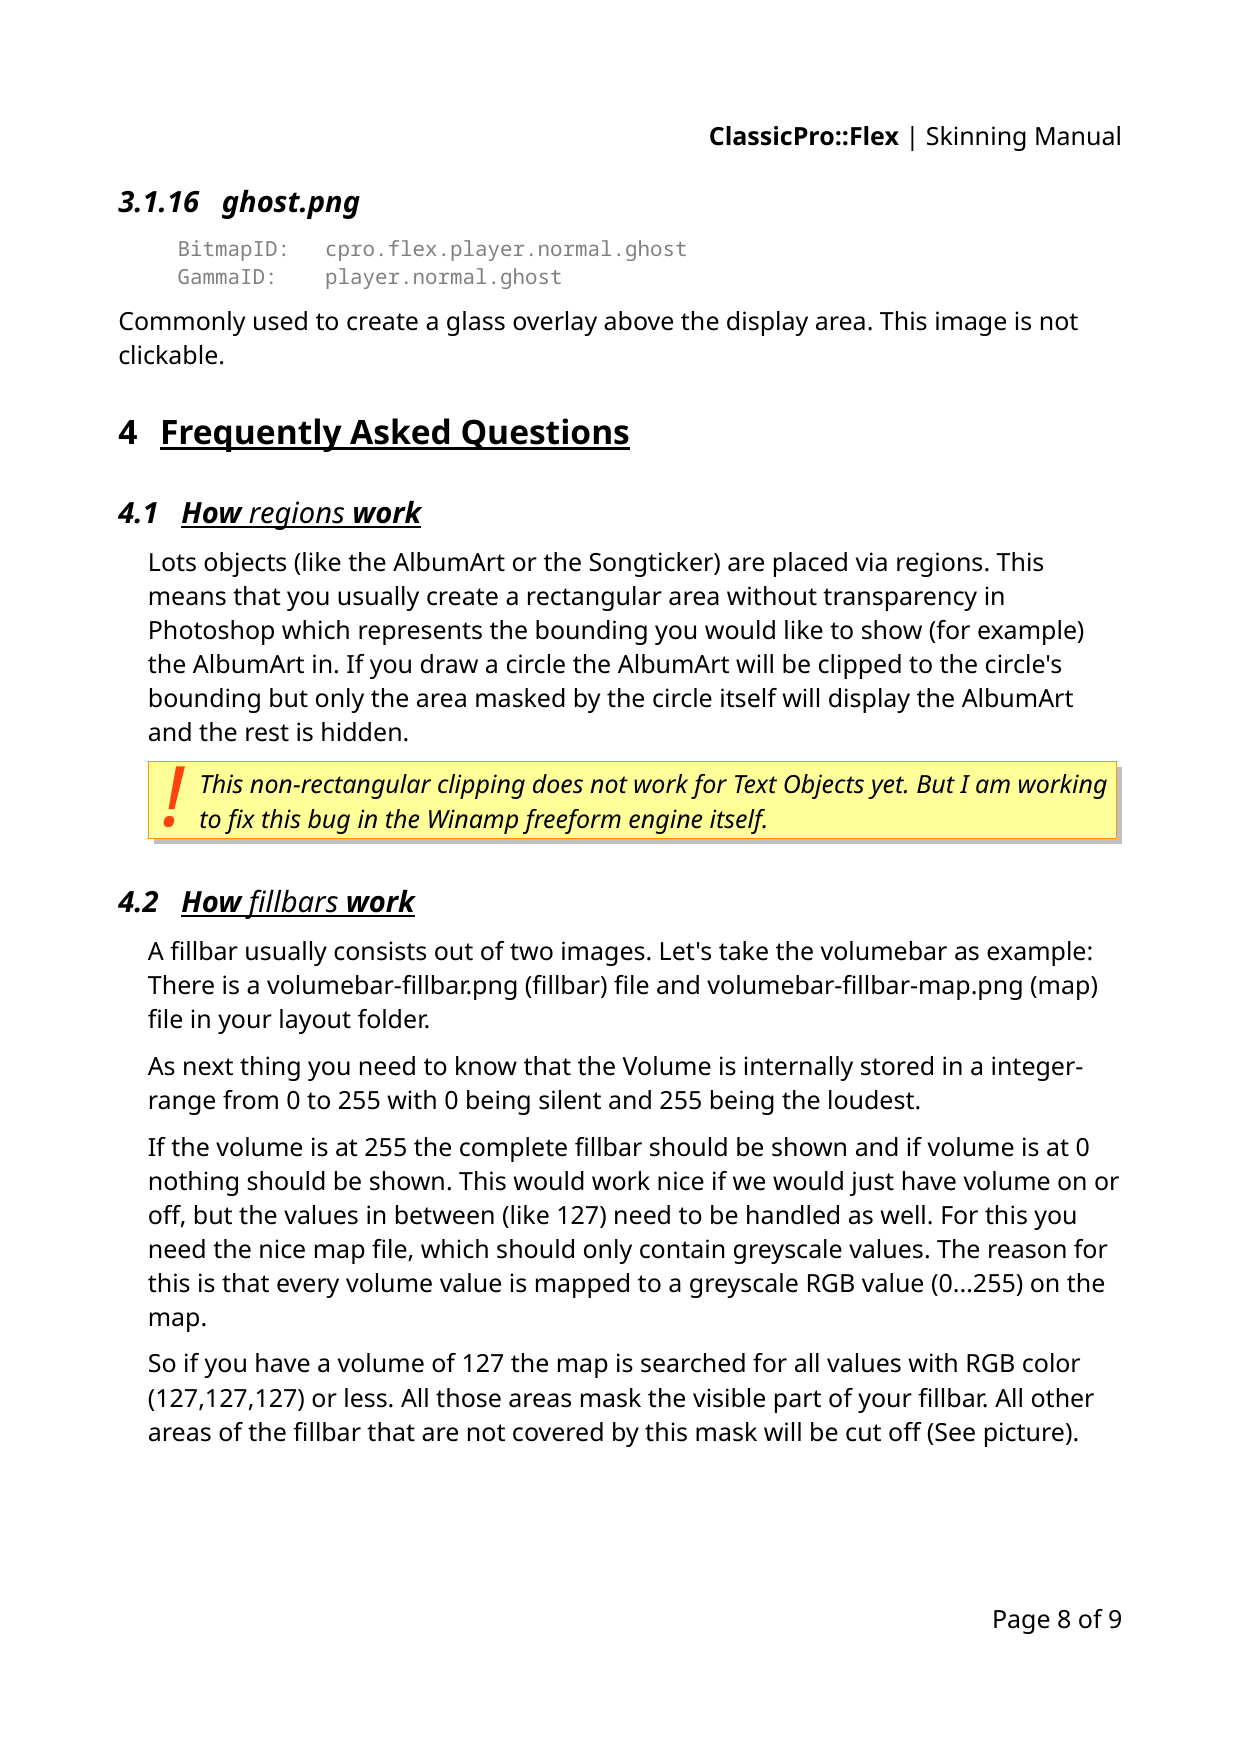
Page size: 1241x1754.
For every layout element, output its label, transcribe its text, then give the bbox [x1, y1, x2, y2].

subtitle Frequently Asked Questions [118, 409, 1122, 454]
subtitle How regions work [118, 492, 1122, 532]
subtitle ghost.png [118, 182, 1122, 221]
text Lots objects (like the AlbumArt or the Songticker) are placed via regions. This means that you usually create a rectangular area without transparency in Photoshop which represents the bounding you would like to show (for example) the AlbumArt in. If you draw a circle the AlbumArt will be clipped to the circle's bounding but only the area masked by the circle itself will display the AlbumArt and the rest is hidden. [148, 544, 1122, 749]
text !This non-rectangular clipping does not work for Text Objects yet. But I am working to fix this bug in the Winamp freeform engine itself. [149, 762, 1116, 838]
text So if you have a volume of 127 the map is searched for all values with RGB color (127,127,127) or less. All those areas mask the visible part of your fillbar. All other areas of the fillbar that are not covered by this mask will be cut off (See picture). [148, 1346, 1122, 1448]
text As next thing you need to know that the Volume is internally stored in a integer-range from 0 to 255 with 0 being silent and 255 being the loudest. [148, 1049, 1122, 1117]
text Commonly used to create a glass overlay above the display area. This image is not clickable. [118, 303, 1122, 371]
subtitle How fillbars work [118, 882, 1122, 921]
text If the volume is at 255 the complete fillbar should be shown and if volume is at 0 nothing should be shown. This would work nice if we would just have volume on or off, but the values in between (like 127) need to be handled as well. For this you need the nice map file, which should only contain greyscale values. The reason for this is that every volume value is mapped to a greyscale RGB value (0...255) on the map. [148, 1129, 1122, 1334]
text A fillbar usually consists out of two images. Let's take the volumebar as example: There is a volumebar-fillbar.png (fillbar) file and volumebar-fillbar-map.png (map) file in your layout folder. [148, 934, 1122, 1036]
text BitmapID: cpro.flex.player.normal.ghost GammaID: player.normal.ghost [177, 234, 1122, 291]
